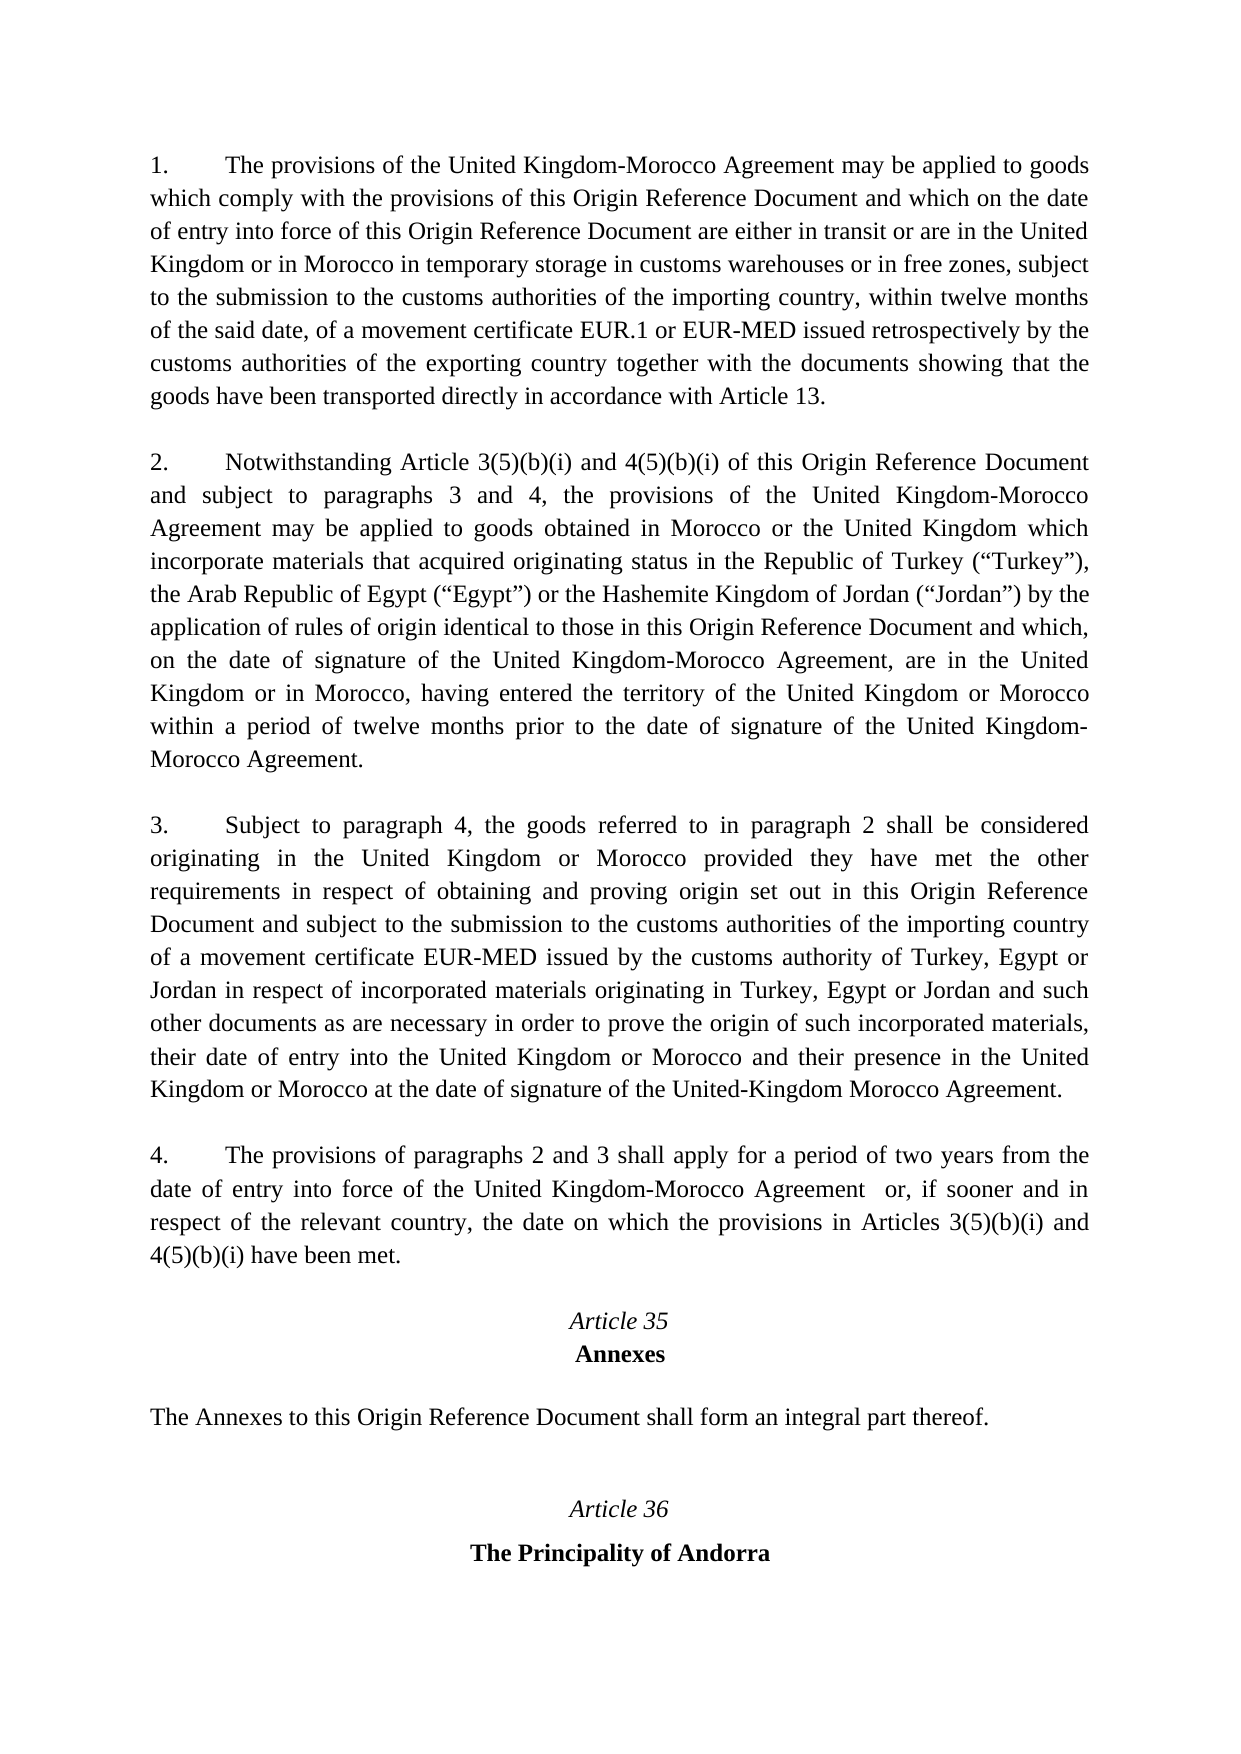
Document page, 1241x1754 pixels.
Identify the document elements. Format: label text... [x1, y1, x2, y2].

text Article 36 [150, 1494, 1090, 1523]
text The Principality of Andorra [150, 1538, 1090, 1566]
text 2. Notwithstanding Article 3(5)(b)(i) and 4(5)(b)(i) of this Origin Reference Document and subject to paragraphs 3 and 4, the provisions of the United Kingdom-Morocco Agreement may be applied to goods obtained in Morocco or the United Kingdom which incorporate materials that acquired originating status in the Republic of Turkey (“Turkey”), the Arab Republic of Egypt (“Egypt”) or the Hashemite Kingdom of Jordan (“Jordan”) by the application of rules of origin identical to those in this Origin Reference Document and which, on the date of signature of the United Kingdom-Morocco Agreement, are in the United Kingdom or in Morocco, having entered the territory of the United Kingdom or Morocco within a period of twelve months prior to the date of signature of the United Kingdom-Morocco Agreement. [150, 447, 1090, 773]
text 1. The provisions of the United Kingdom-Morocco Agreement may be applied to goods which comply with the provisions of this Origin Reference Document and which on the date of entry into force of this Origin Reference Document are either in transit or are in the United Kingdom or in Morocco in temporary storage in customs warehouses or in free zones, subject to the submission to the customs authorities of the importing country, within twelve months of the said date, of a movement certificate EUR.1 or EUR-MED issued retrospectively by the customs authorities of the exporting country together with the documents showing that the goods have been transported directly in accordance with Article 13. [150, 150, 1090, 410]
text 3. Subject to paragraph 4, the goods referred to in paragraph 2 shall be considered originating in the United Kingdom or Morocco provided they have met the other requirements in respect of obtaining and proving origin set out in this Origin Reference Document and subject to the submission to the customs authorities of the importing country of a movement certificate EUR-MED issued by the customs authority of Turkey, Egypt or Jordan in respect of incorporated materials originating in Turkey, Egypt or Jordan and such other documents as are necessary in order to prove the origin of such incorporated materials, their date of entry into the United Kingdom or Morocco and their presence in the United Kingdom or Morocco at the date of signature of the United-Kingdom Morocco Agreement. [150, 810, 1090, 1103]
subtitle Article 35 [150, 1306, 1090, 1334]
text 4. The provisions of paragraphs 2 and 3 shall apply for a period of two years from the date of entry into force of the United Kingdom-Morocco Agreement or, if sooner and in respect of the relevant country, the date on which the provisions in Articles 3(5)(b)(i) and 4(5)(b)(i) have been met. [150, 1141, 1090, 1268]
subtitle Annexes [150, 1339, 1090, 1367]
text The Annexes to this Origin Reference Document shall form an integral part thereof. [150, 1402, 1090, 1430]
